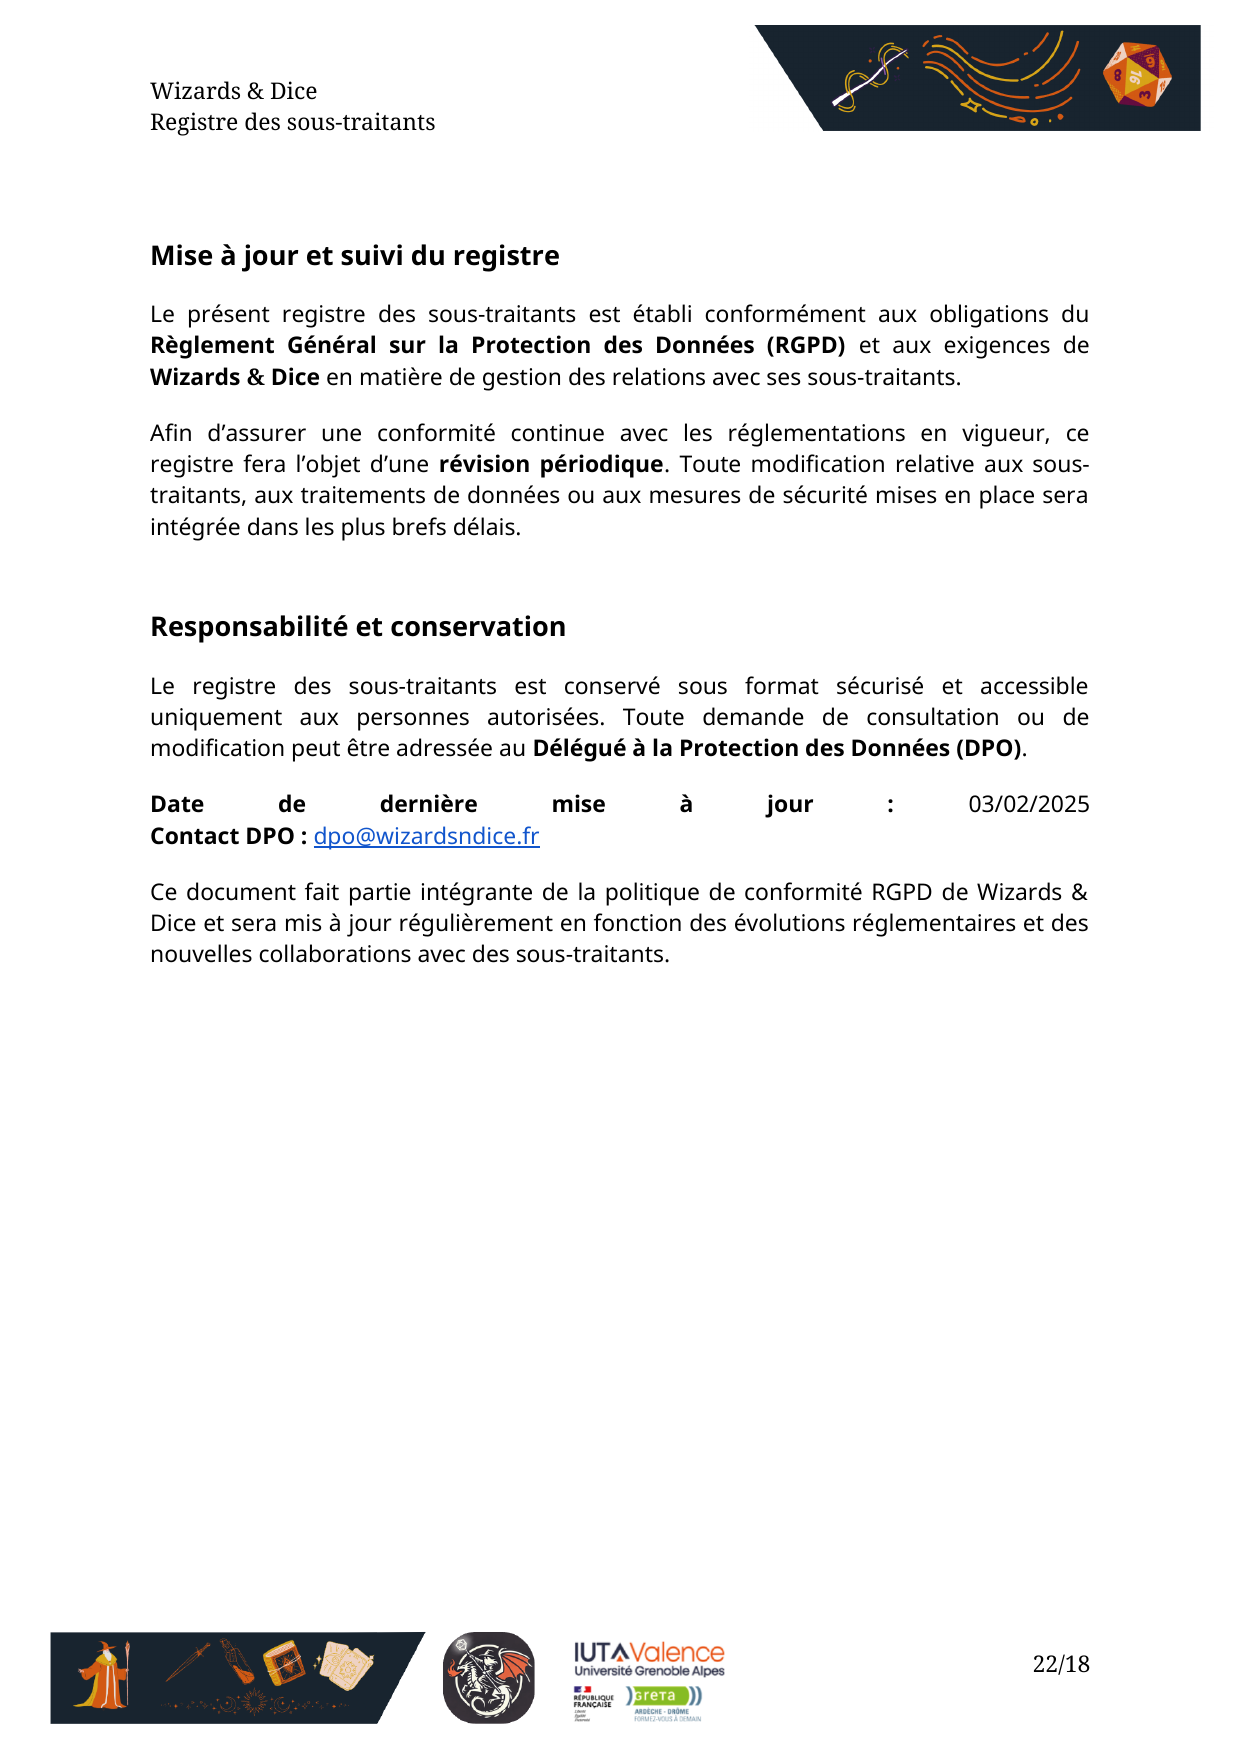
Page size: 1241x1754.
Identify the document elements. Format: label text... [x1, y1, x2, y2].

text Afin d’assurer une conformité continue avec les réglementations en vigueur, ce registre fera l’objet d’une révision périodique. Toute modification relative aux sous-traitants, aux traitements de données ou aux mesures de sécurité mises en place sera intégrée dans les plus brefs délais. [150, 417, 1090, 542]
text Ce document fait partie intégrante de la politique de conformité RGPD de Wizards & Dice et sera mis à jour régulièrement en fonction des évolutions réglementaires et des nouvelles collaborations avec des sous-traitants. [150, 876, 1090, 969]
picture [748, 25, 1214, 132]
text Date de dernière mise à jour : 03/02/2025 Contact DPO : dpo@wizardsndice.fr [150, 788, 1090, 851]
subtitle Responsabilité et conservation [150, 571, 1090, 644]
text Le registre des sous-traitants est conservé sous format sécurisé et accessible uniquement aux personnes autorisées. Toute demande de consultation ou de modification peut être adressée au Délégué à la Protection des Données (DPO). [150, 669, 1090, 763]
subtitle Mise à jour et suivi du registre [150, 236, 1090, 273]
picture [42, 1628, 749, 1733]
text Le présent registre des sous-traitants est établi conformément aux obligations du Règlement Général sur la Protection des Données (RGPD) et aux exigences de Wizards & Dice en matière de gestion des relations avec ses sous-traitants. [150, 298, 1090, 392]
